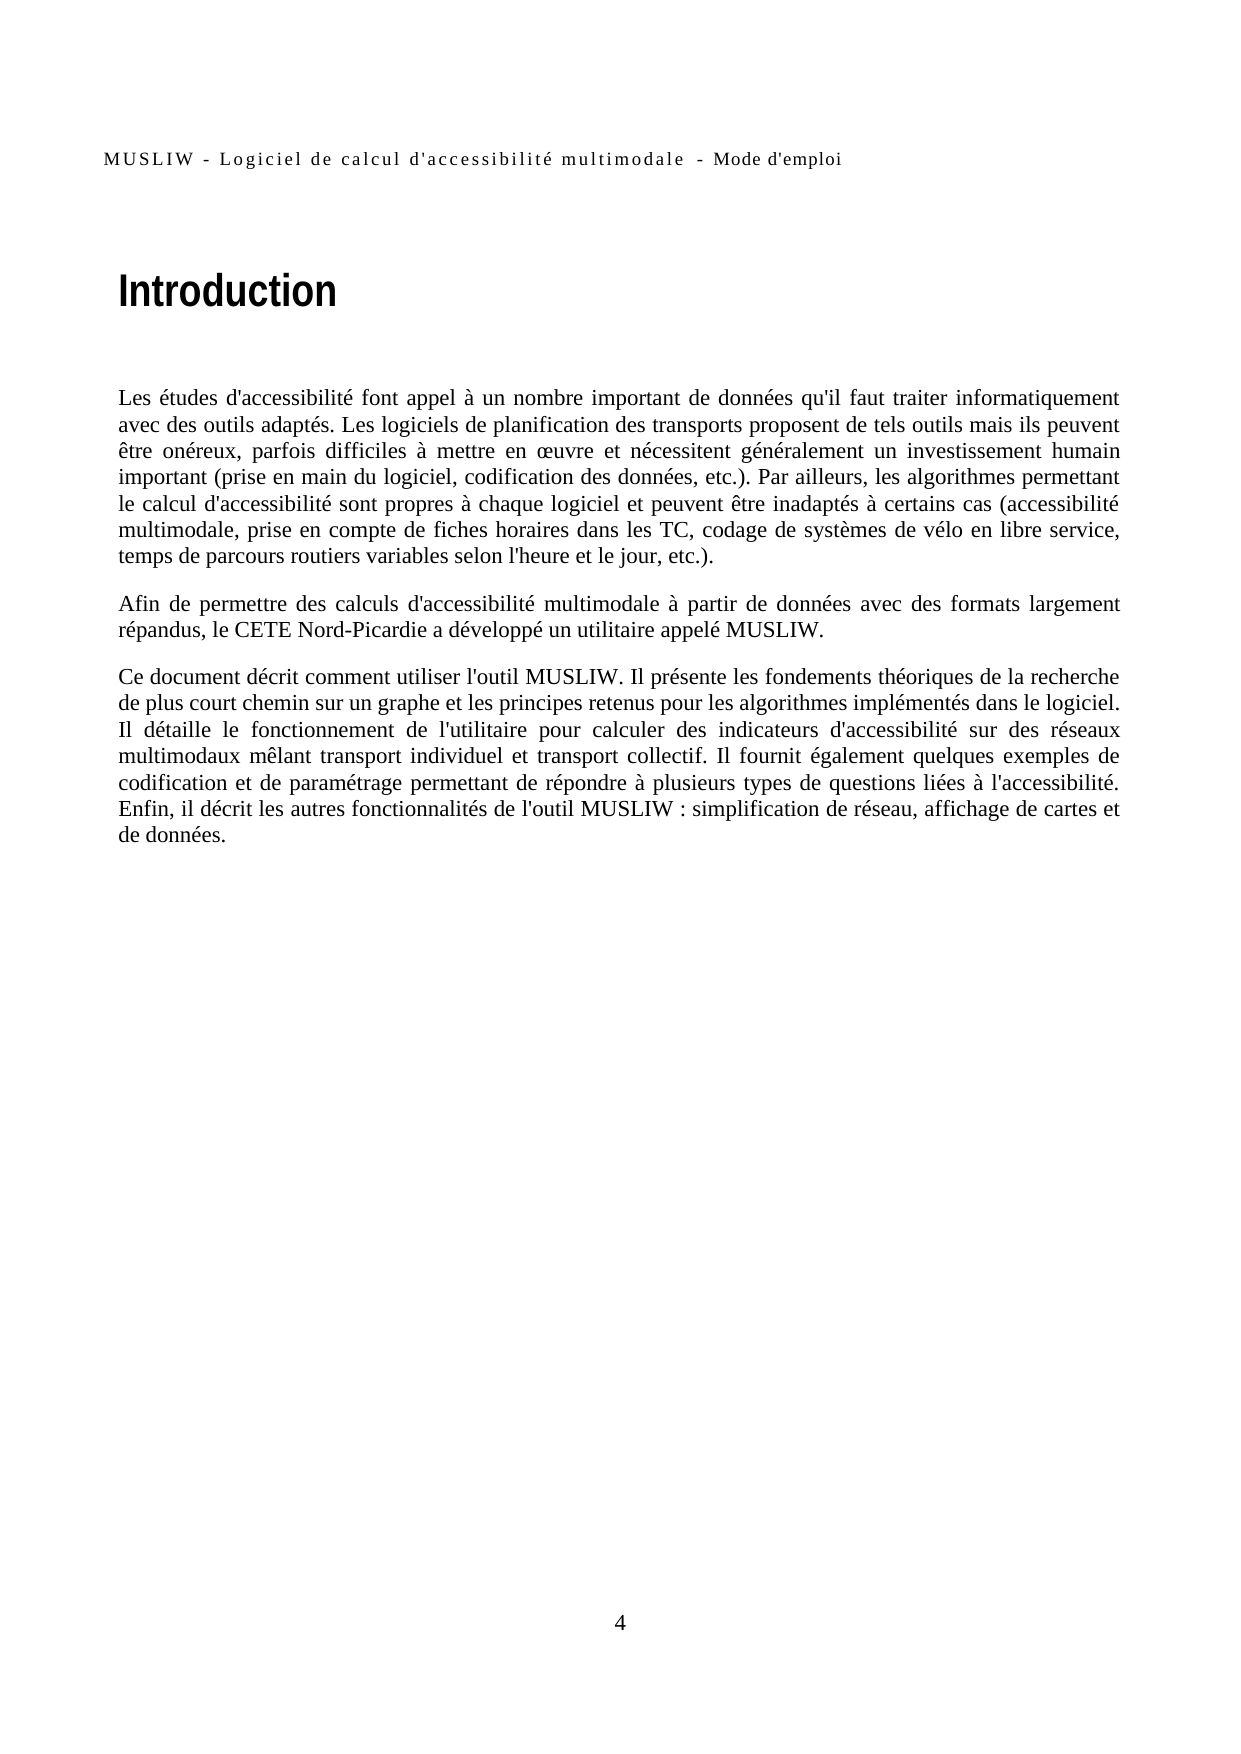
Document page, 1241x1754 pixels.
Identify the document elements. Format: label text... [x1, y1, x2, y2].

text Les études d'accessibilité font appel à un nombre important de données qu'il faut traiter informatiquement avec des outils adaptés. Les logiciels de planification des transports proposent de tels outils mais ils peuvent être onéreux, parfois difficiles à mettre en œuvre et nécessitent généralement un investissement humain important (prise en main du logiciel, codification des données, etc.). Par ailleurs, les algorithmes permettant le calcul d'accessibilité sont propres à chaque logiciel et peuvent être inadaptés à certains cas (accessibilité multimodale, prise en compte de fiches horaires dans les TC, codage de systèmes de vélo en libre service, temps de parcours routiers variables selon l'heure et le jour, etc.). [118, 384, 1122, 569]
text Afin de permettre des calculs d'accessibilité multimodale à partir de données avec des formats largement répandus, le CETE Nord-Picardie a développé un utilitaire appelé MUSLIW. [118, 589, 1122, 642]
text Introduction [118, 264, 1122, 316]
text Ce document décrit comment utiliser l'outil MUSLIW. Il présente les fondements théoriques de la recherche de plus court chemin sur un graphe et les principes retenus pour les algorithmes implémentés dans le logiciel. Il détaille le fonctionnement de l'utilitaire pour calculer des indicateurs d'accessibilité sur des réseaux multimodaux mêlant transport individuel et transport collectif. Il fournit également quelques exemples de codification et de paramétrage permettant de répondre à plusieurs types de questions liées à l'accessibilité. Enfin, il décrit les autres fonctionnalités de l'outil MUSLIW : simplification de réseau, affichage de cartes et de données. [118, 663, 1122, 848]
